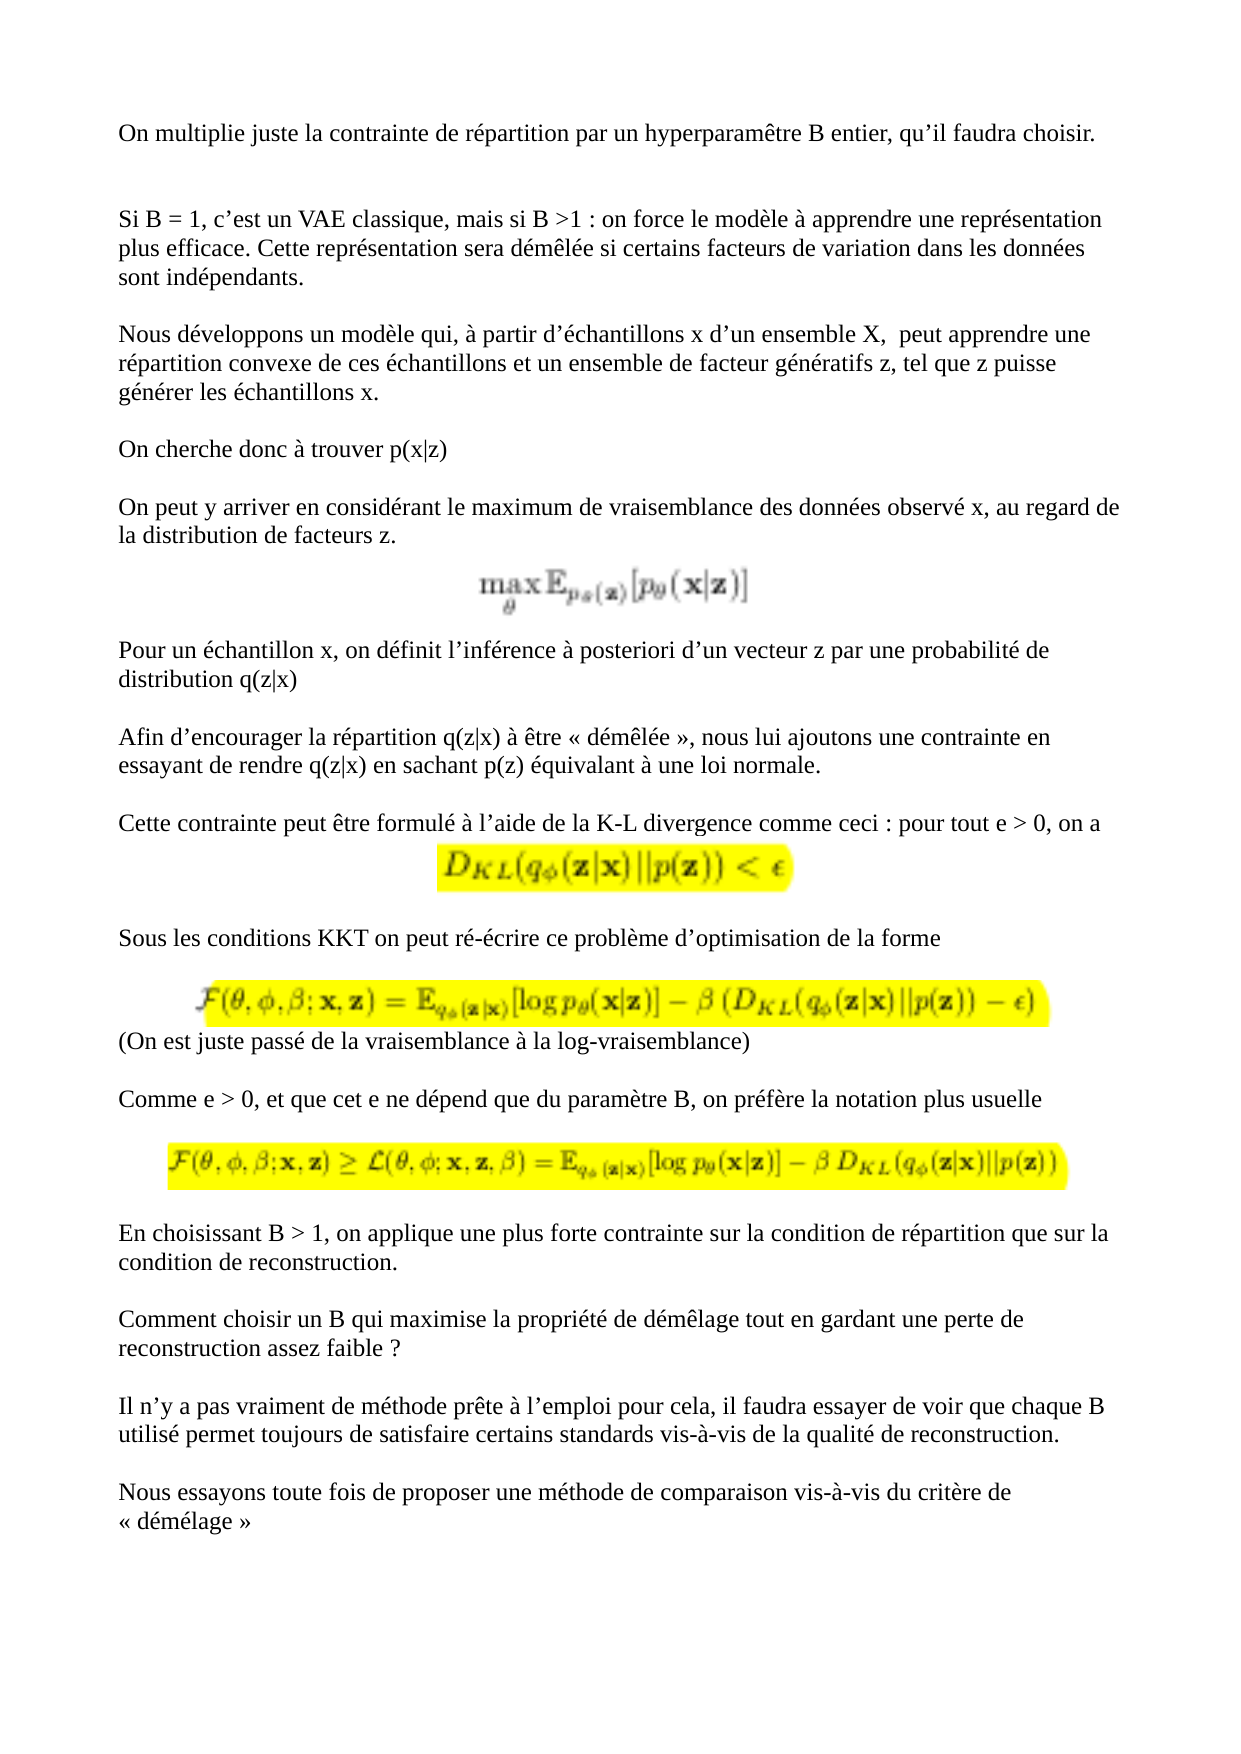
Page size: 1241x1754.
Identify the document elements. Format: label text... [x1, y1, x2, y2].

text On peut y arriver en considérant le maximum de vraisemblance des données observé x, au regard de la distribution de facteurs z. [118, 492, 1122, 549]
text Si B = 1, c’est un VAE classique, mais si B >1 : on force le modèle à apprendre une représentation plus efficace. Cette représentation sera démêlée si certains facteurs de variation dans les données sont indépendants. [118, 204, 1122, 291]
text Il n’y a pas vraiment de méthode prête à l’emploi pour cela, il faudra essayer de voir que chaque B utilisé permet toujours de satisfaire certains standards vis-à-vis de la qualité de reconstruction. [118, 1391, 1122, 1448]
text On cherche donc à trouver p(x|z) [118, 434, 1122, 463]
picture [472, 549, 769, 631]
picture [437, 836, 804, 899]
text Comme e > 0, et que cet e ne dépend que du paramètre B, on préfère la notation plus usuelle [118, 1084, 1122, 1112]
text Nous essayons toute fois de proposer une méthode de comparaison vis-à-vis du critère de « démélage » [118, 1477, 1122, 1534]
text Sous les conditions KKT on peut ré-écrire ce problème d’optimisation de la forme [118, 923, 1122, 952]
text En choisissant B > 1, on applique une plus forte contrainte sur la condition de répartition que sur la condition de reconstruction. [118, 1218, 1122, 1276]
picture [167, 1141, 1073, 1190]
picture [183, 980, 1058, 1027]
text On multiplie juste la contrainte de répartition par un hyperparamêtre B entier, qu’il faudra choisir. [118, 118, 1122, 147]
text (On est juste passé de la vraisemblance à la log-vraisemblance) [118, 981, 1122, 1055]
text Cette contrainte peut être formulé à l’aide de la K-L divergence comme ceci : pour tout e > 0, on a [118, 808, 1122, 837]
text Afin d’encourager la répartition q(z|x) à être « démêlée », nous lui ajoutons une contrainte en essayant de rendre q(z|x) en sachant p(z) équivalant à une loi normale. [118, 722, 1122, 779]
text Comment choisir un B qui maximise la propriété de démêlage tout en gardant une perte de reconstruction assez faible ? [118, 1304, 1122, 1362]
text Pour un échantillon x, on définit l’inférence à posteriori d’un vecteur z par une probabilité de distribution q(z|x) [118, 636, 1122, 693]
text Nous développons un modèle qui, à partir d’échantillons x d’un ensemble X, peut apprendre une répartition convexe de ces échantillons et un ensemble de facteur génératifs z, tel que z puisse générer les échantillons x. [118, 319, 1122, 406]
